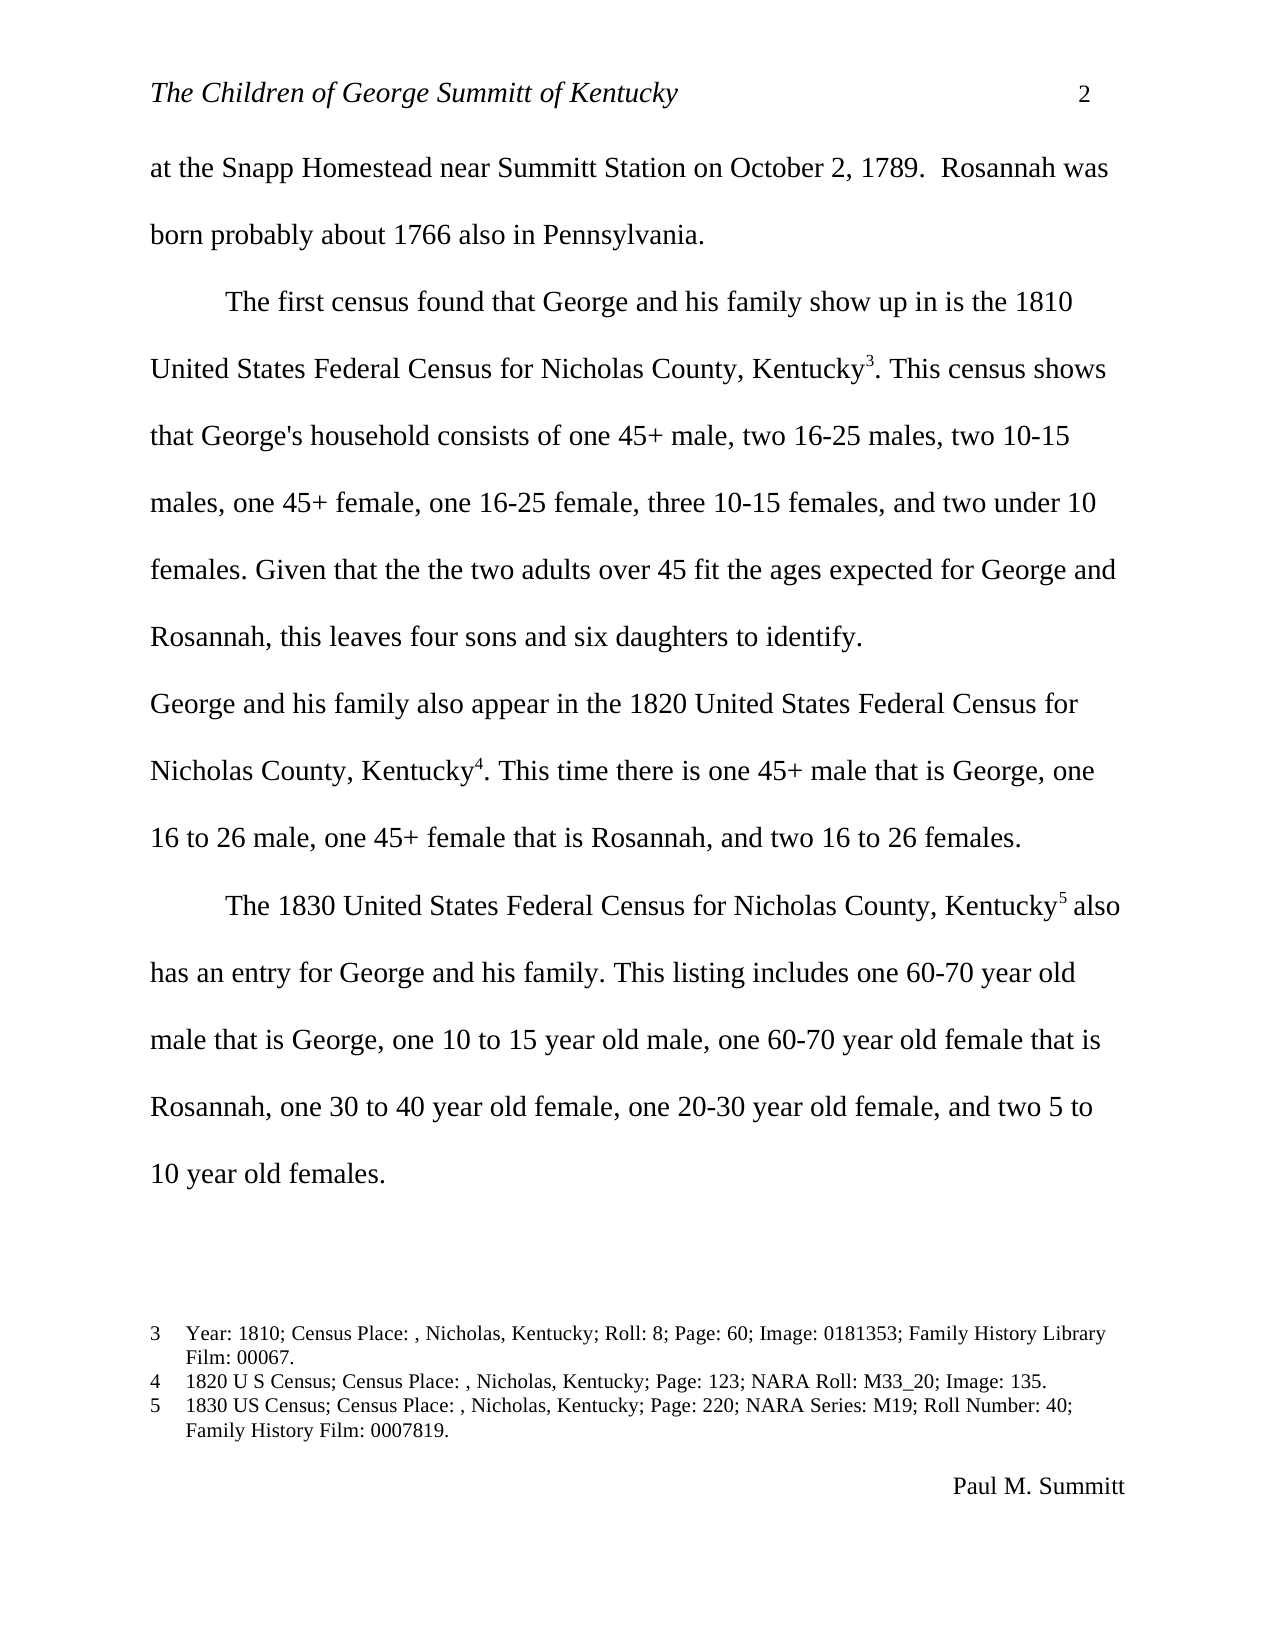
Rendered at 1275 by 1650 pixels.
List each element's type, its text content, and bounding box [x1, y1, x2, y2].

text Year: 1810; Census Place: , Nicholas, Kentucky; Roll: 8; Page: 60; Image: 0181353; Family History Library Film: 00067. [150, 1321, 1125, 1369]
text The 1830 United States Federal Census for Nicholas County, Kentucky also has an entry for George and his family. This listing includes one 60-70 year old male that is George, one 10 to 15 year old male, one 60-70 year old female that is Rosannah, one 30 to 40 year old female, one 20-30 year old female, and two 5 to 10 year old females. [150, 888, 1125, 1190]
text The first census found that George and his family show up in is the 1810 United States Federal Census for Nicholas County, Kentucky. This census shows that George's household consists of one 45+ male, two 16-25 males, two 10-15 males, one 45+ female, one 16-25 female, three 10-15 females, and two under 10 females. Given that the the two adults over 45 fit the ages expected for George and Rosannah, this leaves four sons and six daughters to identify. [150, 284, 1125, 653]
text George and his family also appear in the 1820 United States Federal Census for Nicholas County, Kentucky. This time there is one 45+ male that is George, one 16 to 26 male, one 45+ female that is Rosannah, and two 16 to 26 females. [150, 687, 1125, 854]
text 1830 US Census; Census Place: , Nicholas, Kentucky; Page: 220; NARA Series: M19; Roll Number: 40; Family History Film: 0007819. [150, 1393, 1125, 1441]
text 1820 U S Census; Census Place: , Nicholas, Kentucky; Page: 123; NARA Roll: M33_20; Image: 135. [150, 1369, 1125, 1393]
text at the Snapp Homestead near Summitt Station on October 2, 1789. Rosannah was born probably about 1766 also in Pennsylvania. [150, 150, 1125, 251]
